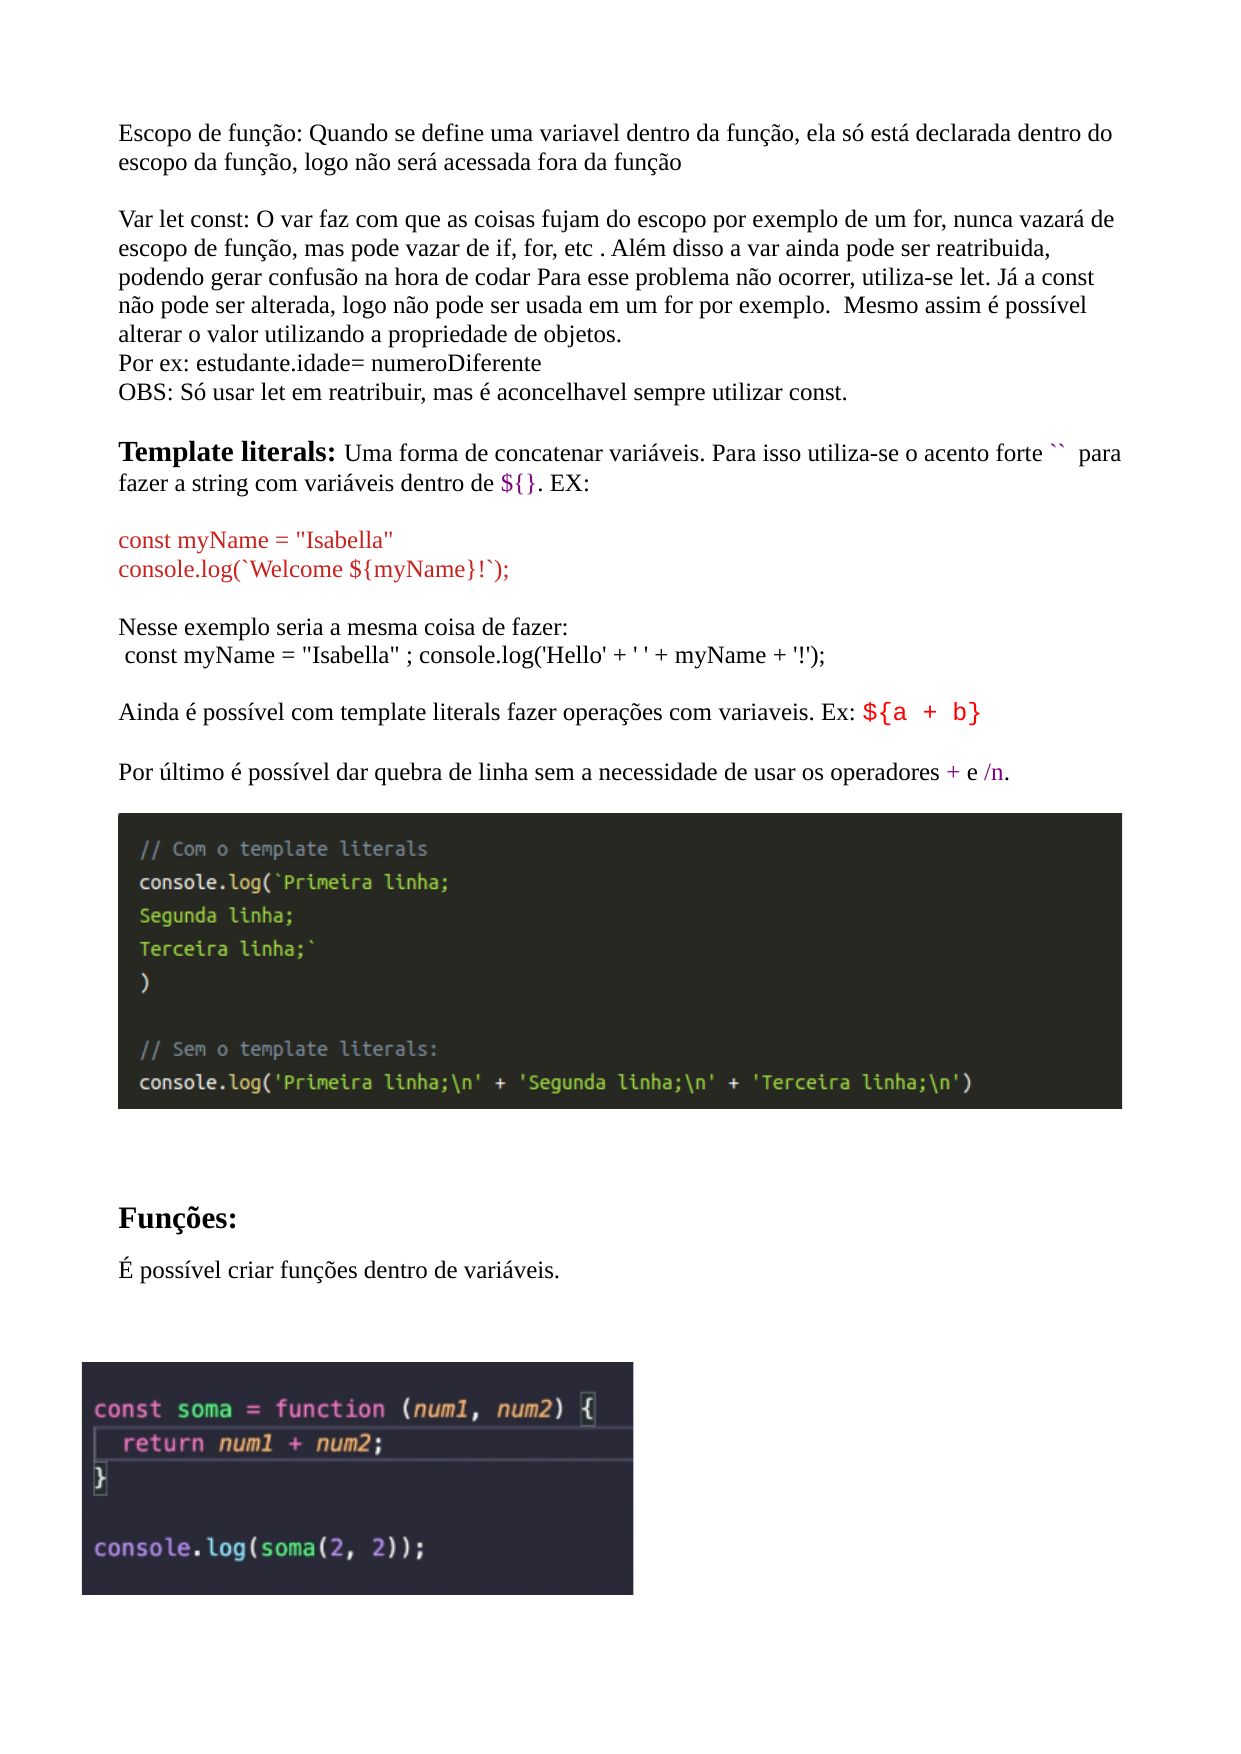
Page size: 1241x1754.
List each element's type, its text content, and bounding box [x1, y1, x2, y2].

picture [81, 1362, 634, 1595]
text Template literals: Uma forma de concatenar variáveis. Para isso utiliza-se o acento forte `` para fazer a string com variáveis dentro de ${}. EX: [118, 434, 1122, 497]
text Por último é possível dar quebra de linha sem a necessidade de usar os operadores + e /n. [118, 757, 1122, 785]
text console.log(`Welcome ${myName}!`); [118, 554, 1122, 583]
text Por ex: estudante.idade= numeroDiferente [118, 348, 1122, 377]
picture [118, 813, 1123, 1109]
text Ainda é possível com template literals fazer operações com variaveis. Ex: ${a + b} [118, 697, 1122, 728]
text OBS: Só usar let em reatribuir, mas é aconcelhavel sempre utilizar const. [118, 377, 1122, 406]
text Funções: [118, 1166, 1122, 1236]
text Nesse exemplo seria a mesma coisa de fazer: [118, 612, 1122, 640]
text const myName = "Isabella" ; console.log('Hello' + ' ' + myName + '!'); [118, 640, 1122, 669]
text Var let const: O var faz com que as coisas fujam do escopo por exemplo de um for, nunca vazará de escopo de função, mas pode vazar de if, for, etc . Além disso a var ainda pode ser reatribuida, podendo gerar confusão na hora de codar Para esse problema não ocorrer, utiliza-se let. Já a const não pode ser alterada, logo não pode ser usada em um for por exemplo. Mesmo assim é possível alterar o valor utilizando a propriedade de objetos. [118, 204, 1122, 348]
text const myName = "Isabella" [118, 525, 1122, 554]
text É possível criar funções dentro de variáveis. [118, 1256, 1122, 1284]
text Escopo de função: Quando se define uma variavel dentro da função, ela só está declarada dentro do escopo da função, logo não será acessada fora da função [118, 118, 1122, 176]
